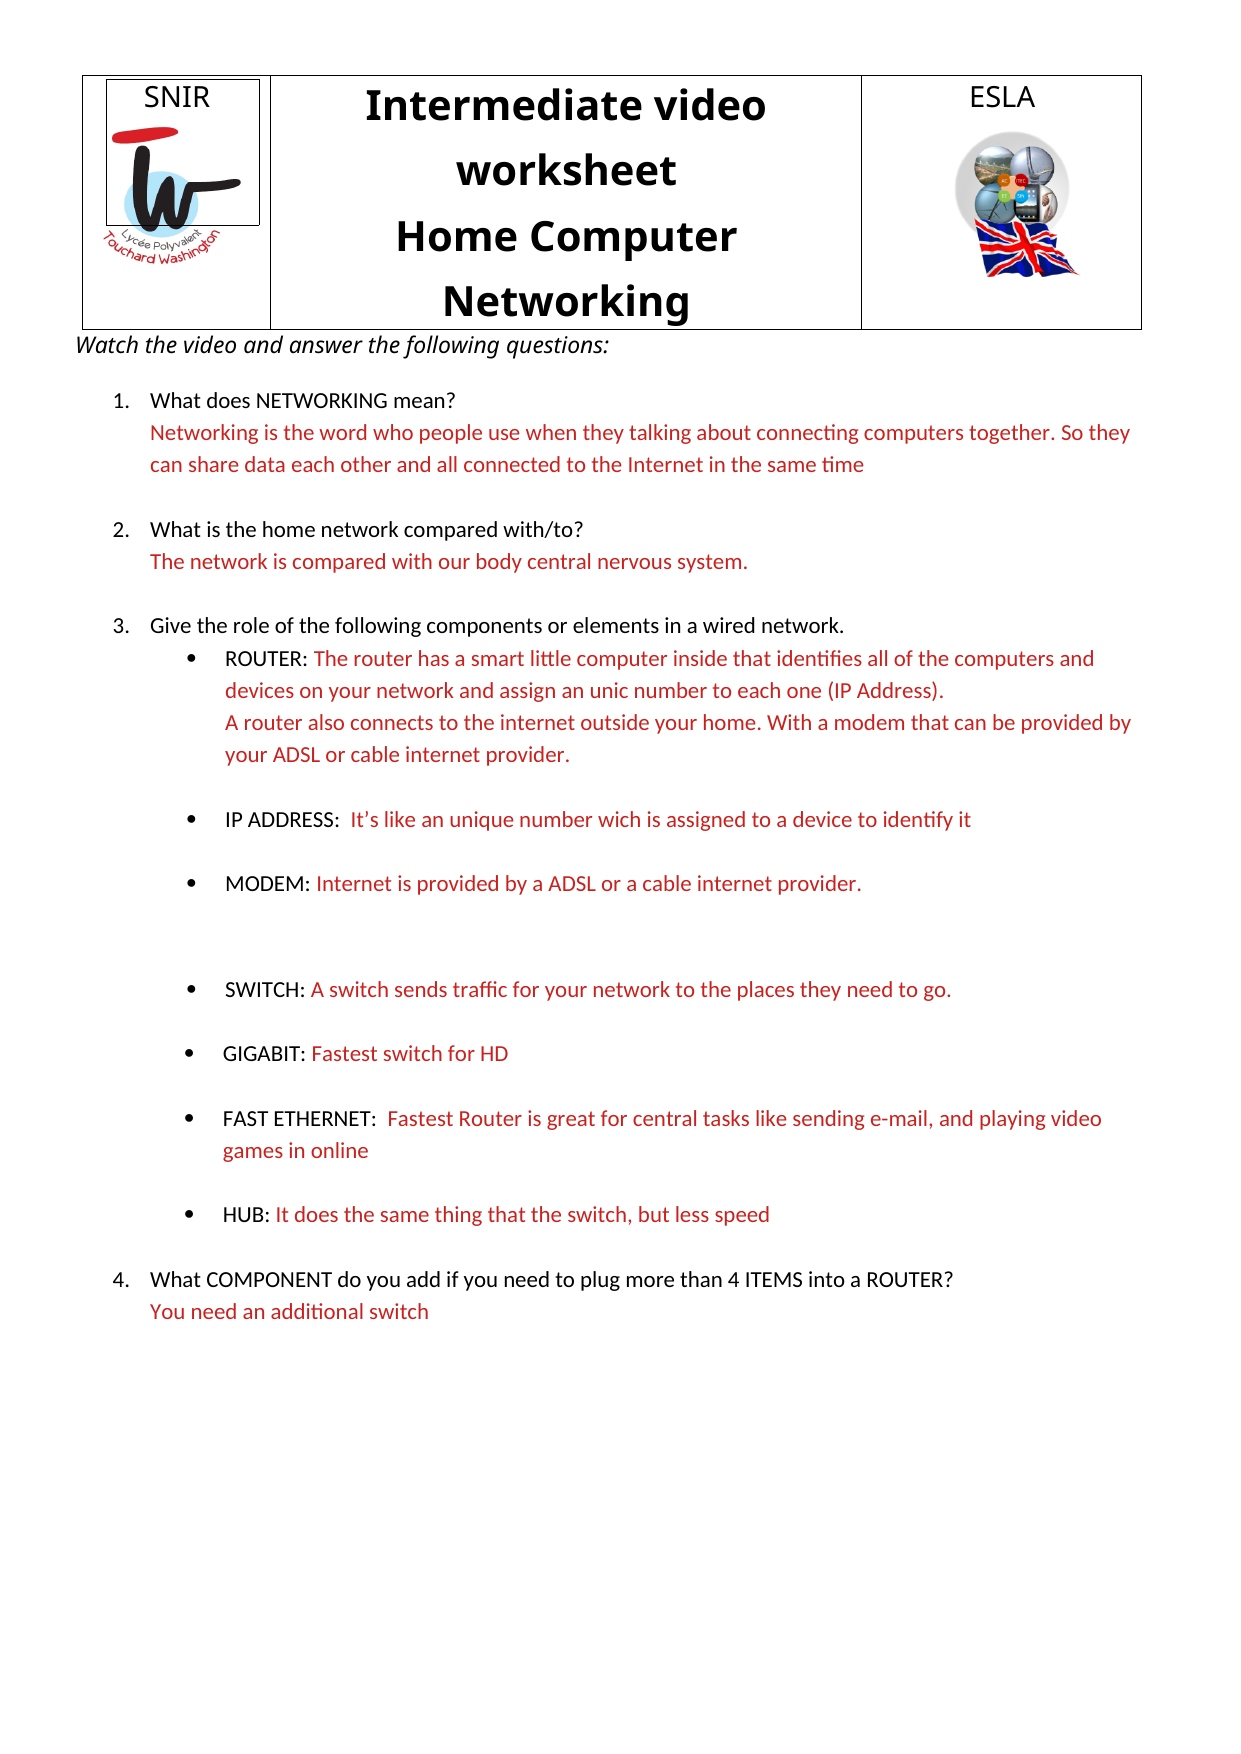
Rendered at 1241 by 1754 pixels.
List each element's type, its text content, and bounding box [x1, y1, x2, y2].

list Give the role of the following components or elements in a wired network. [112, 612, 1165, 639]
list MODEM: Internet is provided by a ADSL or a cable internet provider. [187, 869, 1165, 897]
list IP ADDRESS: It’s like an unique number wich is assigned to a device to identify it [187, 805, 1165, 833]
list A router also connects to the internet outside your home. With a modem that can be provided by your ADSL or cable internet provider. [187, 708, 1165, 768]
list HUB: It does the same thing that the switch, but less speed [185, 1200, 1165, 1228]
table_header Intermediate video worksheet Home Computer Networking [271, 76, 861, 328]
list FAST ETHERNET: Fastest Router is great for central tasks like sending e-mail, and playing video games in online [185, 1104, 1165, 1164]
list The network is compared with our body central nervous system. [150, 547, 1165, 575]
list SWITCH: A switch sends traffic for your network to the places they need to go. [187, 975, 1165, 1003]
list What COMPONENT do you add if you need to plug more than 4 ITEMS into a ROUTER? [112, 1265, 1165, 1293]
list Networking is the word who people use when they talking about connecting computers together. So they can share data each other and all connected to the Internet in the same time [150, 418, 1165, 479]
list You need an additional switch [112, 1297, 1165, 1325]
text Watch the video and answer the following questions: [75, 329, 1165, 361]
table_header SNIR [83, 76, 270, 328]
list GIGABIT: Fastest switch for HD [185, 1039, 1165, 1067]
list ROUTER: The router has a smart little computer inside that identifies all of the computers and devices on your network and assign an unic number to each one (IP Address). [187, 644, 1165, 704]
table_header ESLA [862, 76, 1141, 328]
picture [953, 129, 1081, 277]
list What does NETWORKING mean? [112, 386, 1165, 414]
list What is the home network compared with/to? [112, 515, 1165, 543]
